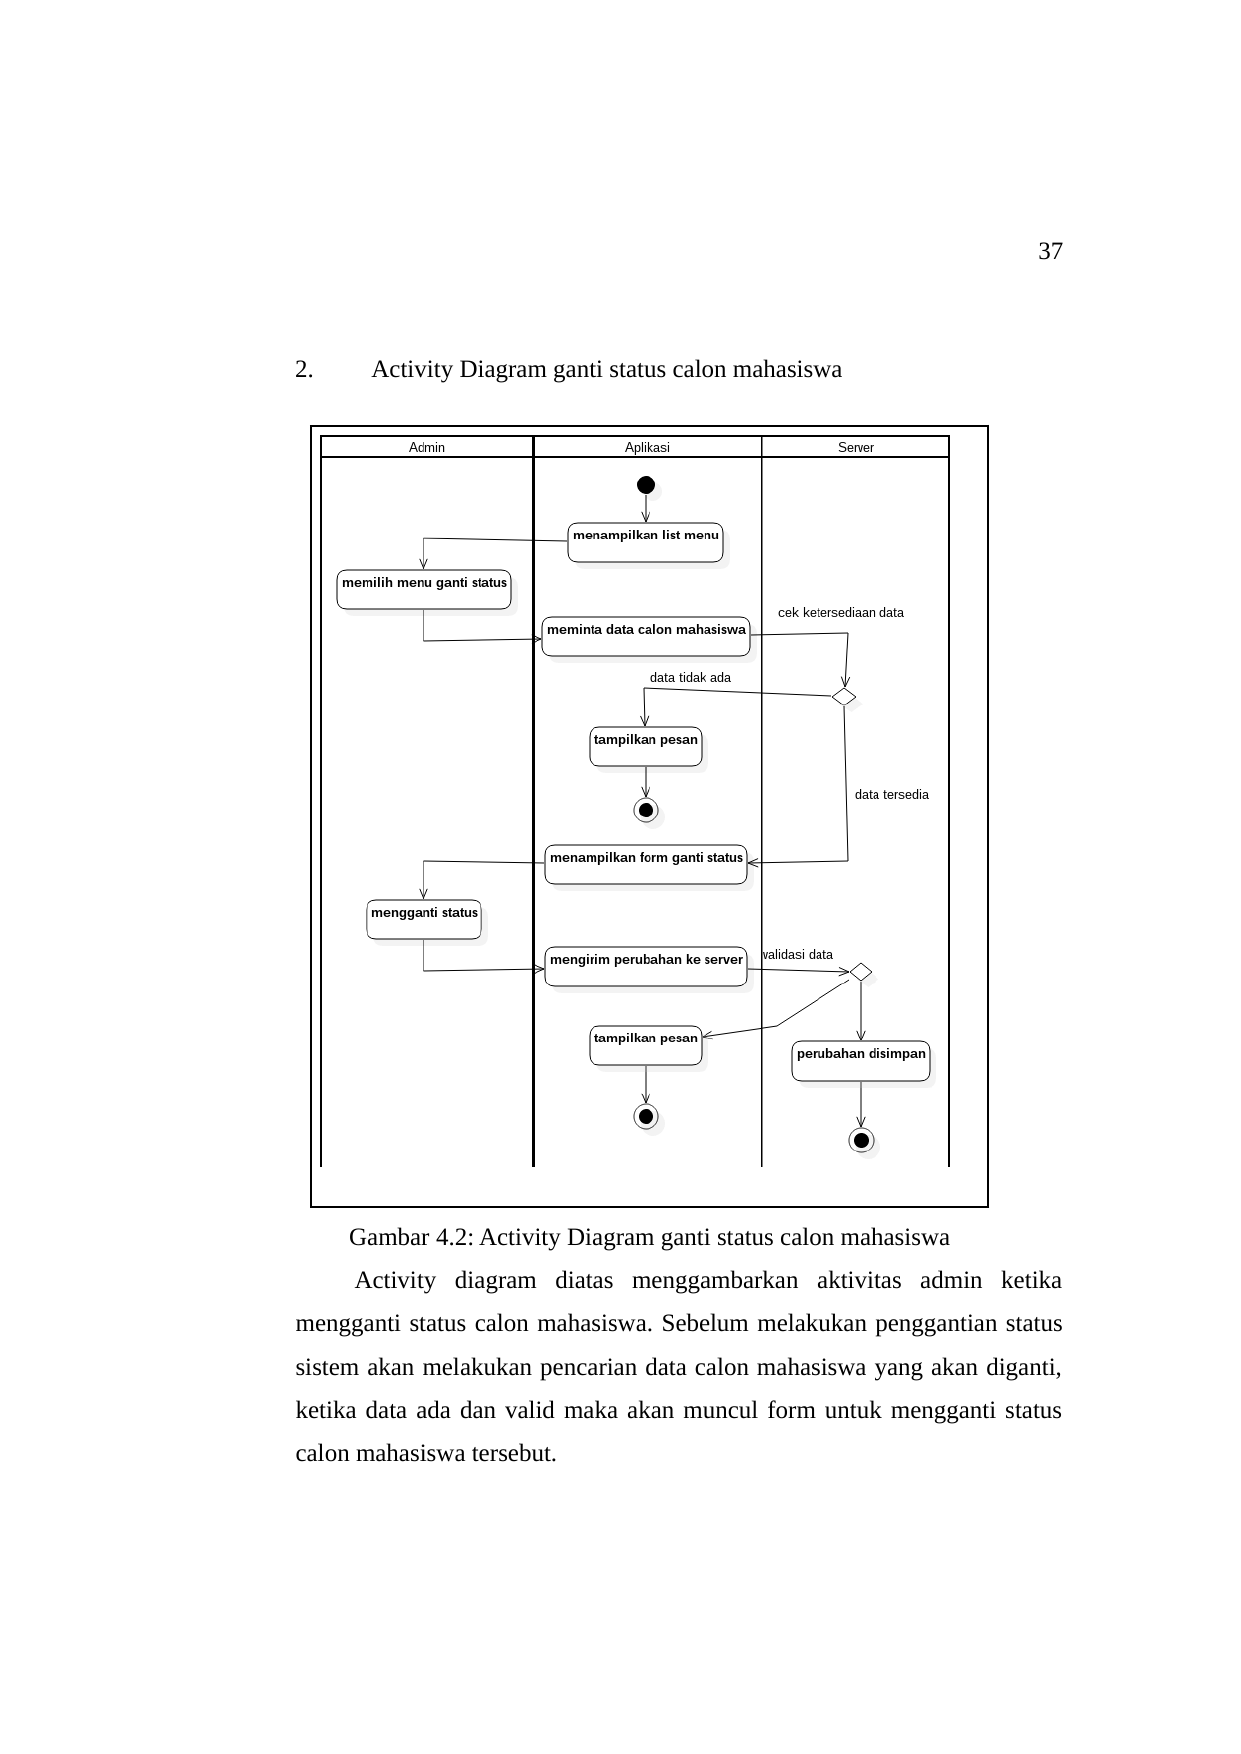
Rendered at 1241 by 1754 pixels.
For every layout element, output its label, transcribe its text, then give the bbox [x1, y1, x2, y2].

text Activity diagram diatas menggambarkan aktivitas admin ketika mengganti status calon mahasiswa. Sebelum melakukan penggantian status sistem akan melakukan pencarian data calon mahasiswa yang akan diganti, ketika data ada dan valid maka akan muncul form untuk mengganti status calon mahasiswa tersebut. [295, 412, 1063, 1467]
picture [312, 427, 987, 1206]
text Gambar 4.2: Activity Diagram ganti status calon mahasiswa [310, 1208, 989, 1251]
list Activity Diagram ganti status calon mahasiswa [295, 354, 1063, 383]
